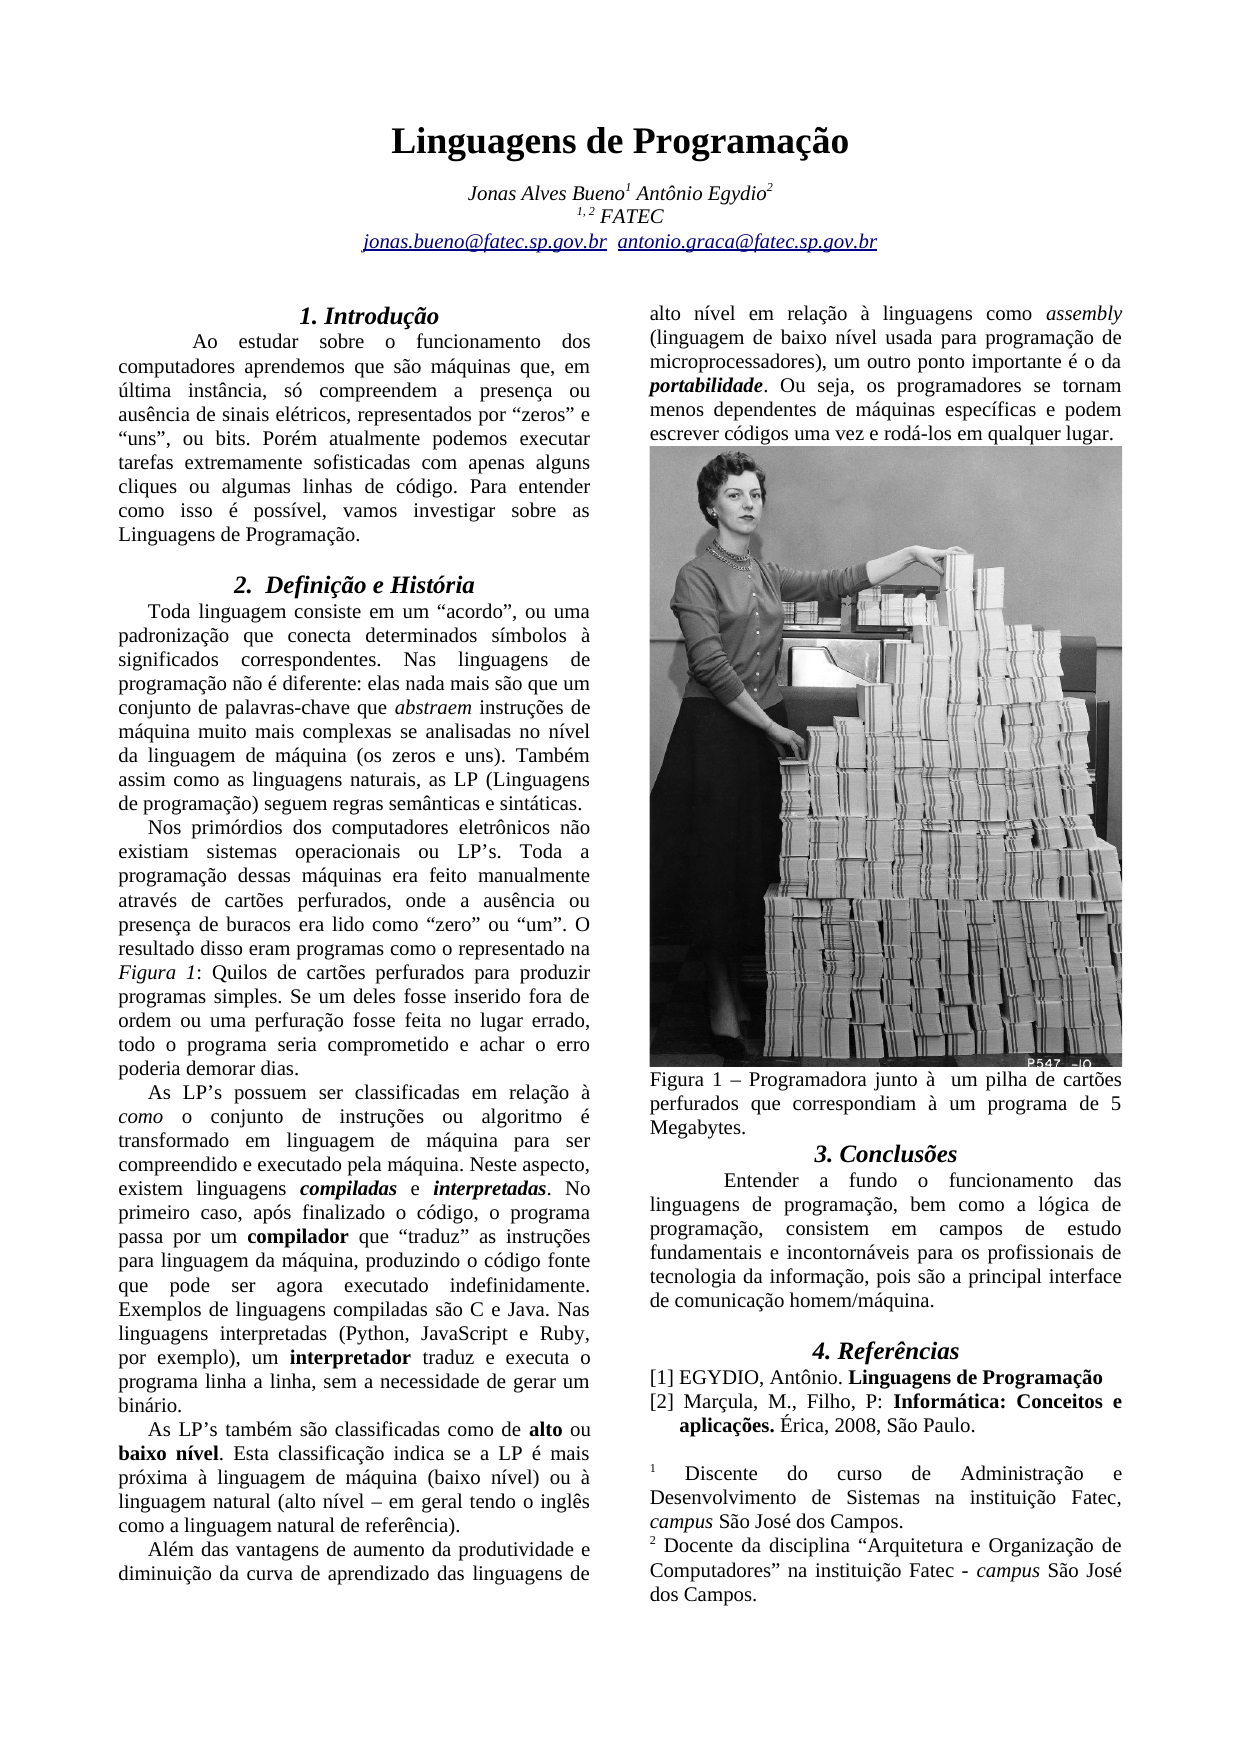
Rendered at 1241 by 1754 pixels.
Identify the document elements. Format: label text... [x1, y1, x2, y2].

text 2 Docente da disciplina “Arquitetura e Organização de Computadores” na instituição Fatec - campus São José dos Campos. [649, 1533, 1122, 1606]
subtitle Linguagens de Programação [118, 118, 1122, 161]
text 4. Referências [649, 1336, 1122, 1365]
text alto nível em relação à linguagens como assembly (linguagem de baixo nível usada para programação de microprocessadores), um outro ponto importante é o da portabilidade. Ou seja, os programadores se tornam menos dependentes de máquinas específicas e podem escrever códigos uma vez e rodá-los em qualquer lugar. [649, 301, 1122, 445]
text 3. Conclusões [649, 1139, 1122, 1168]
text 1. Introdução [118, 301, 591, 329]
text 1 Discente do curso de Administração e Desenvolvimento de Sistemas na instituição Fatec, campus São José dos Campos. [649, 1461, 1122, 1533]
text Entender a fundo o funcionamento das linguagens de programação, bem como a lógica de programação, consistem em campos de estudo fundamentais e incontornáveis para os profissionais de tecnologia da informação, pois são a principal interface de comunicação homem/máquina. [649, 1168, 1122, 1312]
text Ao estudar sobre o funcionamento dos computadores aprendemos que são máquinas que, em última instância, só compreendem a presença ou ausência de sinais elétricos, representados por “zeros” e “uns”, ou bits. Porém atualmente podemos executar tarefas extremamente sofisticadas com apenas alguns cliques ou algumas linhas de código. Para entender como isso é possível, vamos investigar sobre as Linguagens de Programação. [118, 329, 591, 546]
picture [649, 446, 1123, 1067]
text 2. Definição e História [118, 570, 591, 599]
text Jonas Alves Bueno1 Antônio Egydio2 [118, 180, 1122, 204]
text [2] Marçula, M., Filho, P: Informática: Conceitos e aplicações. Érica, 2008, São Paulo. [649, 1389, 1122, 1437]
text As LP’s possuem ser classificadas em relação à como o conjunto de instruções ou algoritmo é transformado em linguagem de máquina para ser compreendido e executado pela máquina. Neste aspecto, existem linguagens compiladas e interpretadas. No primeiro caso, após finalizado o código, o programa passa por um compilador que “traduz” as instruções para linguagem da máquina, produzindo o código fonte que pode ser agora executado indefinidamente. Exemplos de linguagens compiladas são C e Java. Nas linguagens interpretadas (Python, JavaScript e Ruby, por exemplo), um interpretador traduz e executa o programa linha a linha, sem a necessidade de gerar um binário. [118, 1080, 591, 1417]
text [1] EGYDIO, Antônio. Linguagens de Programação [649, 1365, 1122, 1389]
text Além das vantagens de aumento da produtividade e diminuição da curva de aprendizado das linguagens de [118, 1537, 591, 1585]
text Toda linguagem consiste em um “acordo”, ou uma padronização que conecta determinados símbolos à significados correspondentes. Nas linguagens de programação não é diferente: elas nada mais são que um conjunto de palavras-chave que abstraem instruções de máquina muito mais complexas se analisadas no nível da linguagem de máquina (os zeros e uns). Também assim como as linguagens naturais, as LP (Linguagens de programação) seguem regras semânticas e sintáticas. [118, 599, 591, 815]
text 1, 2 FATEC [118, 204, 1122, 228]
text Nos primórdios dos computadores eletrônicos não existiam sistemas operacionais ou LP’s. Toda a programação dessas máquinas era feito manualmente através de cartões perfurados, onde a ausência ou presença de buracos era lido como “zero” ou “um”. O resultado disso eram programas como o representado na Figura 1: Quilos de cartões perfurados para produzir programas simples. Se um deles fosse inserido fora de ordem ou uma perfuração fosse feita no lugar errado, todo o programa seria comprometido e achar o erro poderia demorar dias. [118, 815, 591, 1080]
text Figura 1 – Programadora junto à um pilha de cartões perfurados que correspondiam à um programa de 5 Megabytes. [649, 1067, 1122, 1139]
text jonas.bueno@fatec.sp.gov.br antonio.graca@fatec.sp.gov.br [118, 228, 1122, 253]
text As LP’s também são classificadas como de alto ou baixo nível. Esta classificação indica se a LP é mais próxima à linguagem de máquina (baixo nível) ou à linguagem natural (alto nível – em geral tendo o inglês como a linguagem natural de referência). [118, 1417, 591, 1537]
